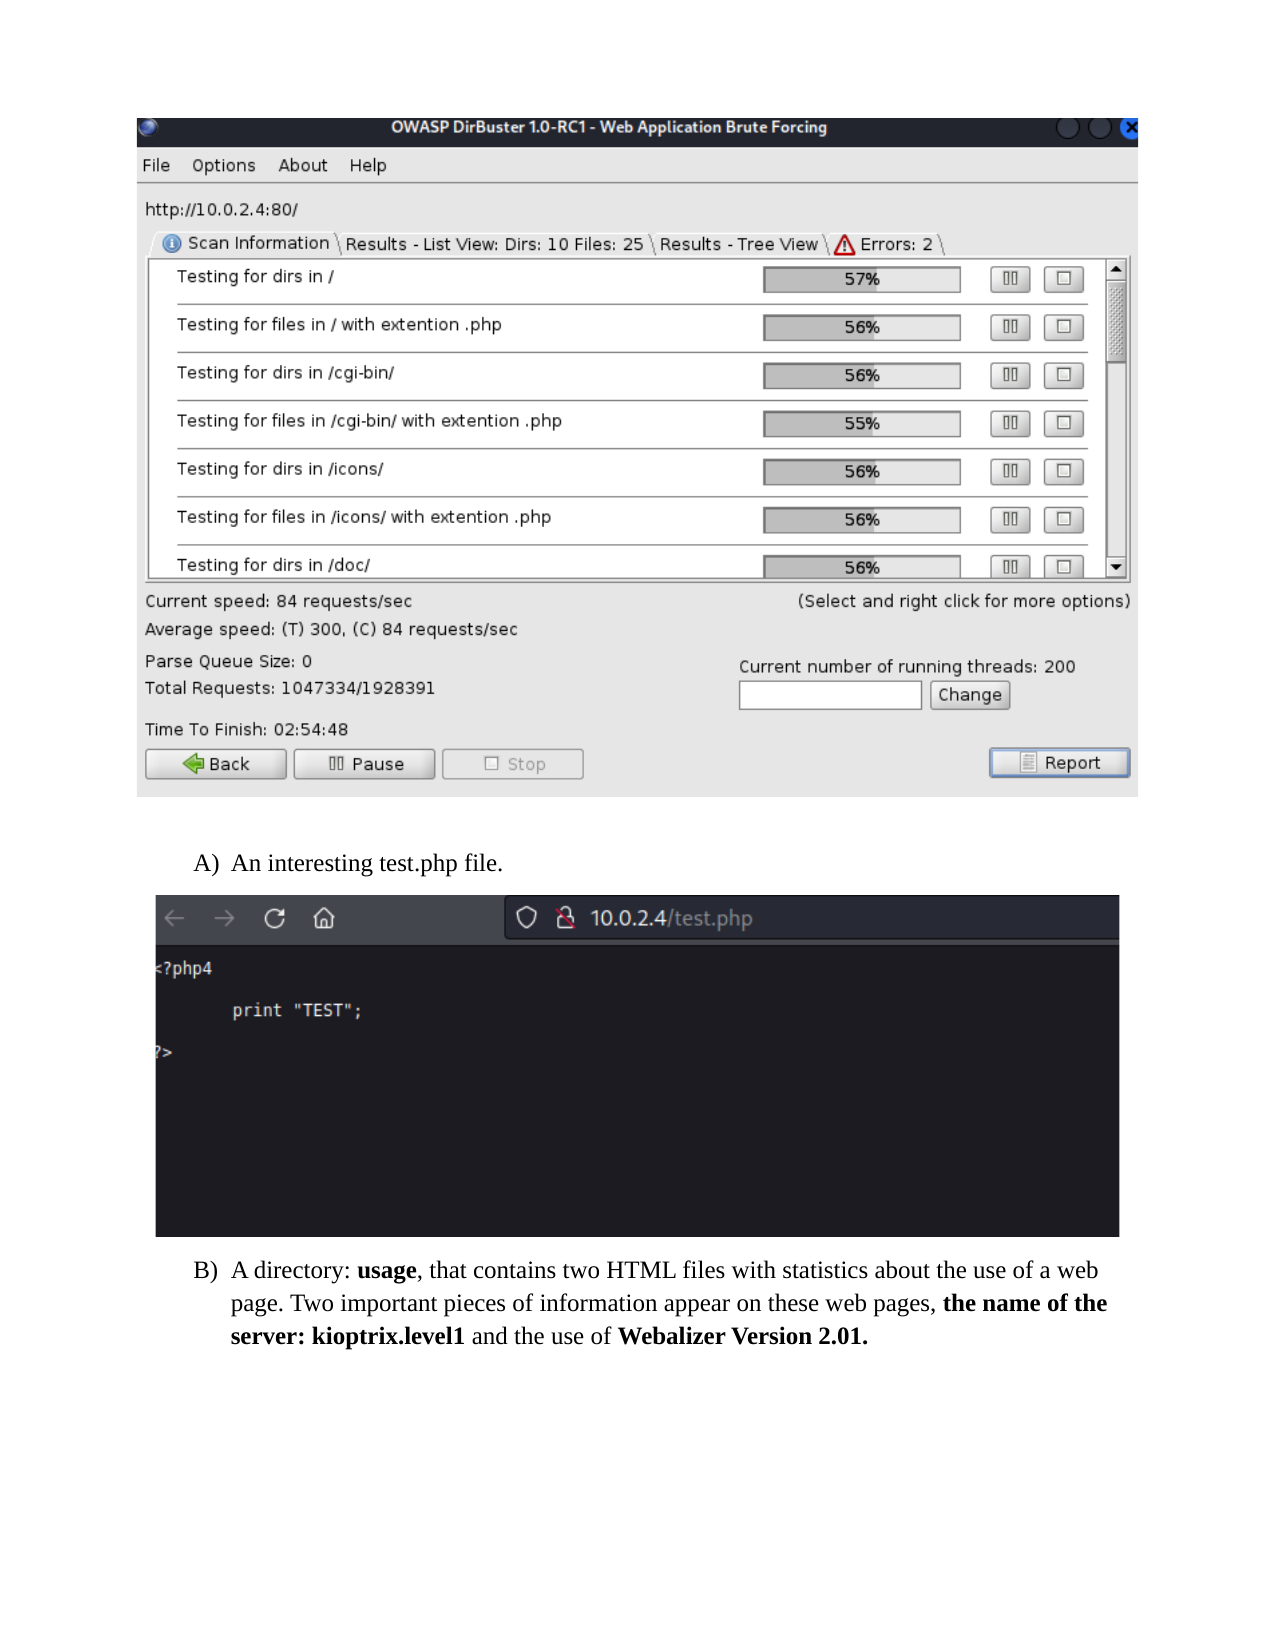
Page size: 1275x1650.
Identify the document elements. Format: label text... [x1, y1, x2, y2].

picture [136, 118, 1139, 797]
picture [155, 895, 1120, 1237]
list A directory: usage, that contains two HTML files with statistics about the use of a web page. Two important pieces of information appear on these web pages, the name of the server: kioptrix.level1 and the use of Webalizer Version 2.01. [193, 1255, 1157, 1350]
list An interesting test.php file. [193, 848, 1157, 877]
